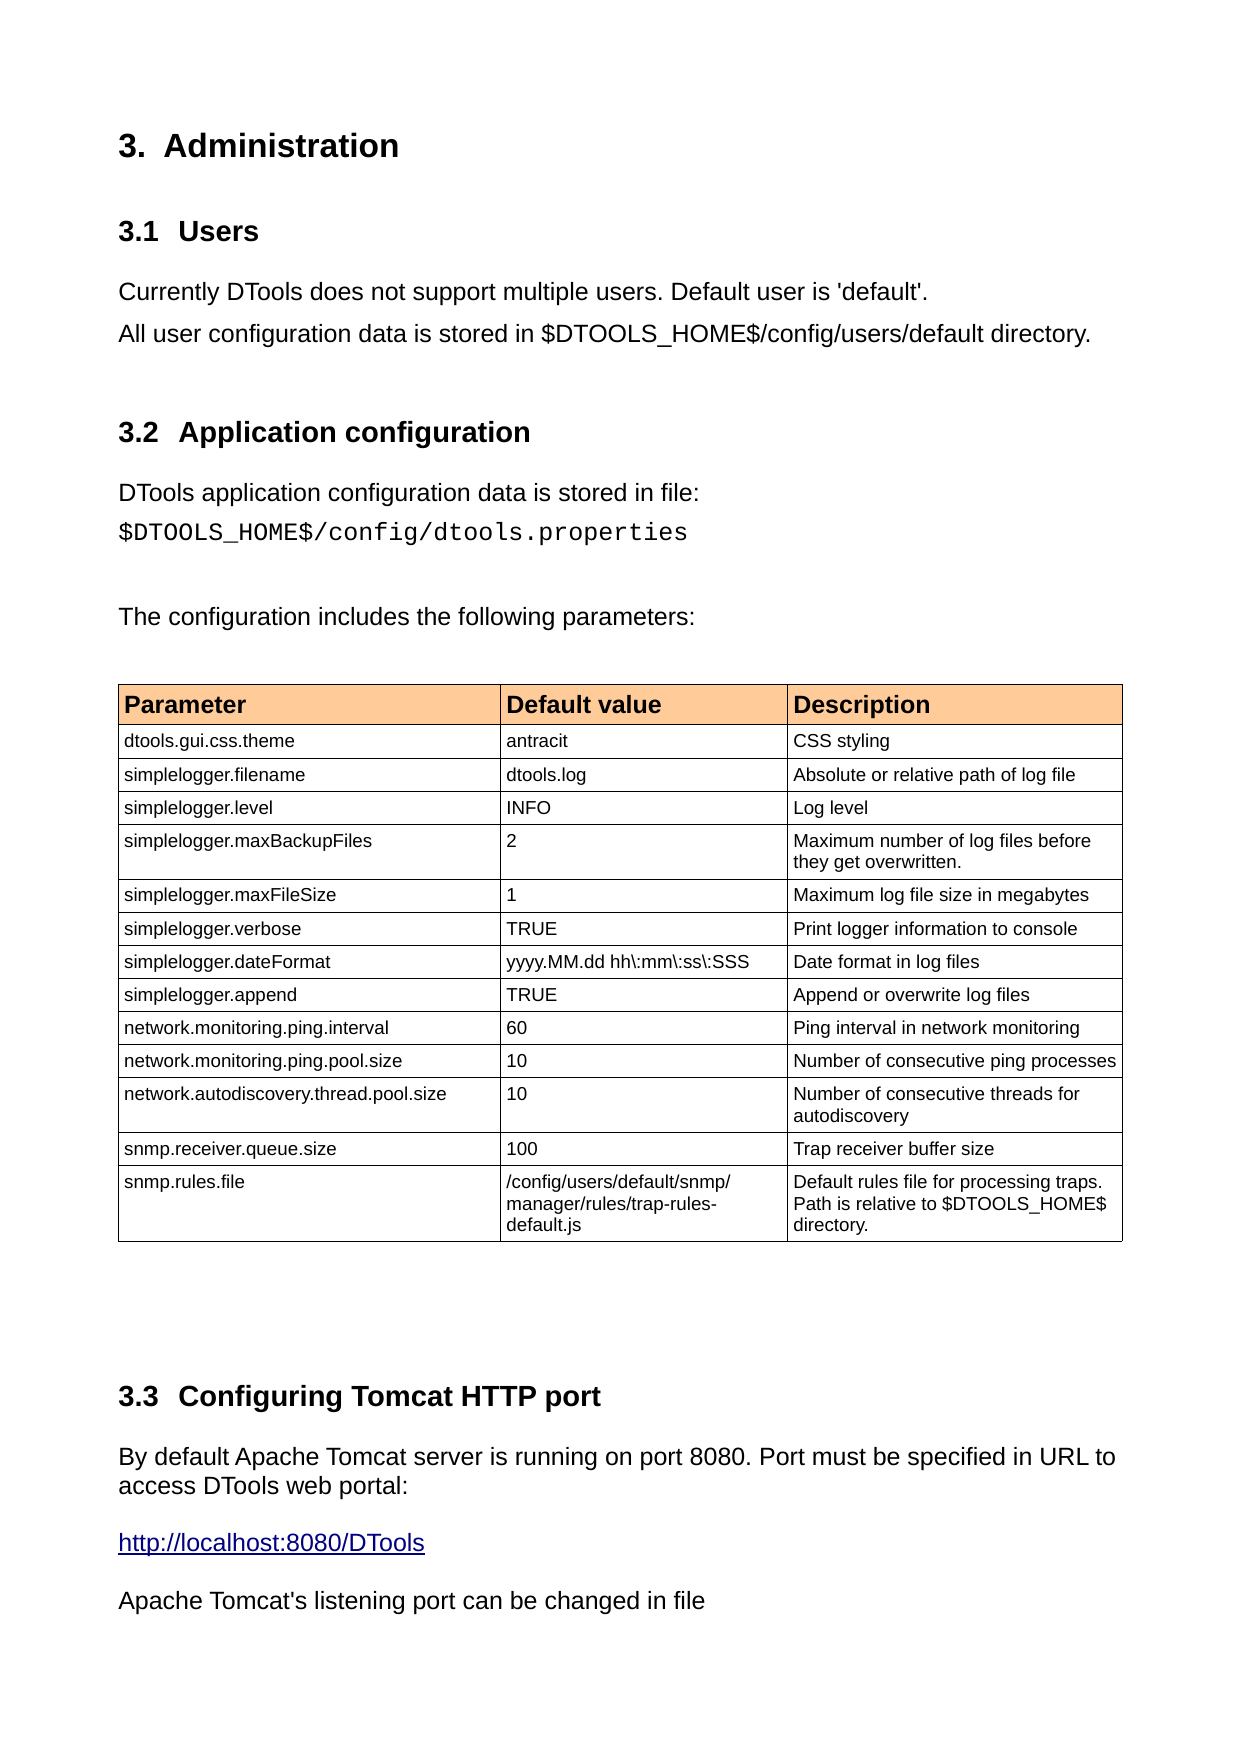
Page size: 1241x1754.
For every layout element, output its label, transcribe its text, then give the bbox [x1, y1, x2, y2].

table_cell simplelogger.maxBackupFiles [119, 825, 500, 878]
table_cell network.monitoring.ping.pool.size [119, 1045, 500, 1077]
table_cell 2 [501, 825, 787, 878]
table_cell 10 [501, 1078, 787, 1132]
subtitle Administration [118, 126, 1122, 164]
table_cell Number of consecutive ping processes [788, 1045, 1122, 1077]
table_cell Number of consecutive threads for autodiscovery [788, 1078, 1122, 1132]
table_cell Trap receiver buffer size [788, 1133, 1122, 1165]
table_cell /config/users/default/snmp/manager/rules/trap-rules-default.js [501, 1166, 787, 1241]
table_cell INFO [501, 792, 787, 824]
table_cell snmp.rules.file [119, 1166, 500, 1241]
table_cell simplelogger.verbose [119, 913, 500, 945]
table_header Description [788, 685, 1122, 724]
table_cell Ping interval in network monitoring [788, 1012, 1122, 1044]
text By default Apache Tomcat server is running on port 8080. Port must be specified in URL to access DTools web portal: [118, 1442, 1122, 1500]
table_cell 10 [501, 1045, 787, 1077]
table_cell CSS styling [788, 725, 1122, 757]
table_cell 1 [501, 880, 787, 912]
table_cell Append or overwrite log files [788, 979, 1122, 1011]
table_cell TRUE [501, 913, 787, 945]
table_header Default value [501, 685, 787, 724]
table_cell network.autodiscovery.thread.pool.size [119, 1078, 500, 1132]
text DTools application configuration data is stored in file: [118, 478, 1122, 507]
table_cell simplelogger.dateFormat [119, 946, 500, 978]
table_cell simplelogger.level [119, 792, 500, 824]
table_cell Maximum log file size in megabytes [788, 880, 1122, 912]
table_header Parameter [119, 685, 500, 724]
table_cell Date format in log files [788, 946, 1122, 978]
table_cell TRUE [501, 979, 787, 1011]
text All user configuration data is stored in $DTOOLS_HOME$/config/users/default directory. [118, 319, 1122, 347]
table_cell dtools.gui.css.theme [119, 725, 500, 757]
table_cell Log level [788, 792, 1122, 824]
table_cell simplelogger.append [119, 979, 500, 1011]
table_cell 100 [501, 1133, 787, 1165]
subtitle Application configuration [118, 415, 1122, 448]
text Currently DTools does not support multiple users. Default user is 'default'. [118, 277, 1122, 306]
table_cell dtools.log [501, 759, 787, 791]
table_cell Print logger information to console [788, 913, 1122, 945]
table_cell snmp.receiver.queue.size [119, 1133, 500, 1165]
table_cell network.monitoring.ping.interval [119, 1012, 500, 1044]
table_cell Absolute or relative path of log file [788, 759, 1122, 791]
table_cell antracit [501, 725, 787, 757]
table_cell simplelogger.filename [119, 759, 500, 791]
subtitle Users [118, 214, 1122, 247]
text The configuration includes the following parameters: [118, 602, 1122, 630]
table_cell yyyy.MM.dd hh\:mm\:ss\:SSS [501, 946, 787, 978]
text Apache Tomcat's listening port can be changed in file [118, 1586, 1122, 1615]
text $DTOOLS_HOME$/config/dtools.properties [118, 519, 1122, 548]
table_cell 60 [501, 1012, 787, 1044]
table_cell simplelogger.maxFileSize [119, 880, 500, 912]
subtitle Configuring Tomcat HTTP port [118, 1379, 1122, 1412]
table_cell Maximum number of log files before they get overwritten. [788, 825, 1122, 878]
table_cell Default rules file for processing traps. Path is relative to $DTOOLS_HOME$ directory. [788, 1166, 1122, 1241]
text http://localhost:8080/DTools [118, 1528, 1122, 1557]
